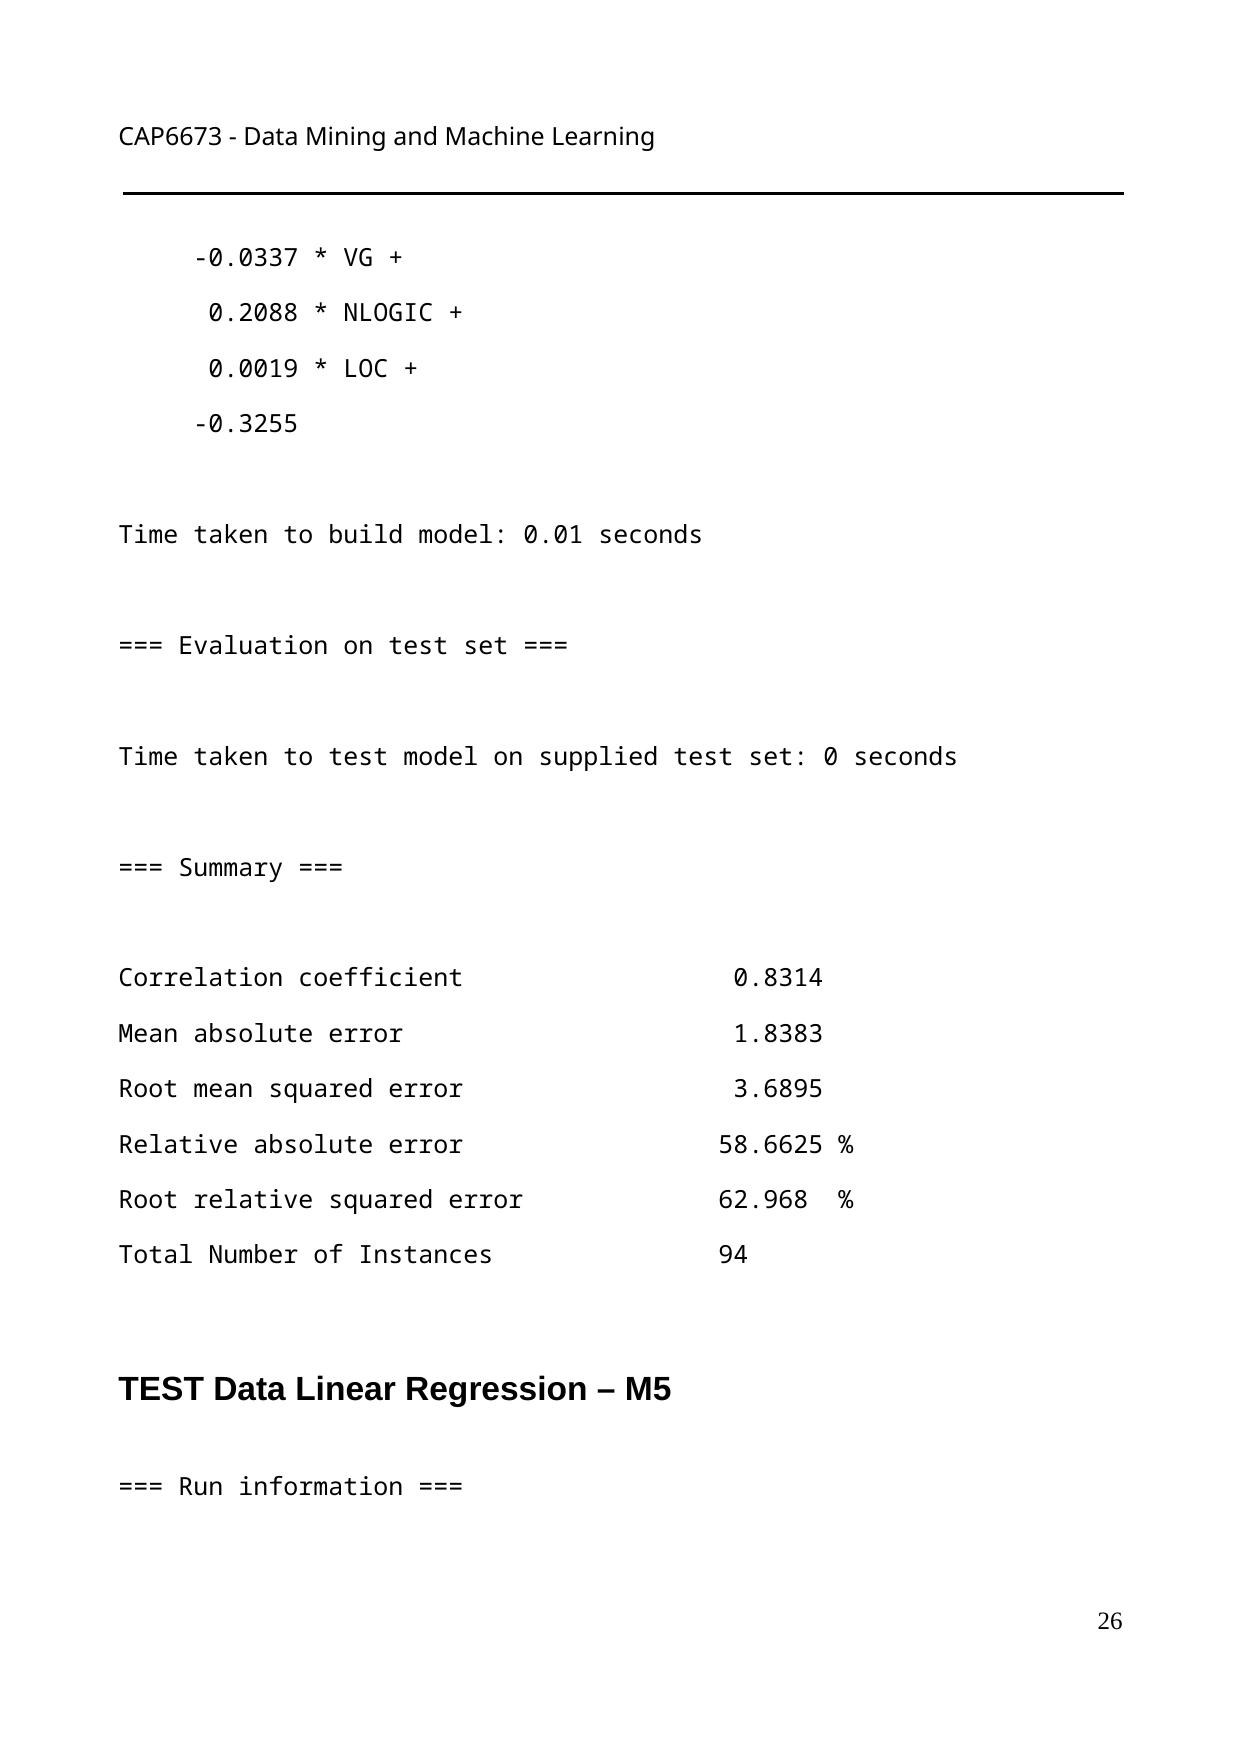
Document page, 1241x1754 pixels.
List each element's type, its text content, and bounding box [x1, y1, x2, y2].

text 0.2088 * NLOGIC + [118, 295, 1122, 329]
text Time taken to test model on supplied test set: 0 seconds [118, 738, 1122, 772]
text Root mean squared error 3.6895 [118, 1071, 1122, 1105]
text Time taken to build model: 0.01 seconds [118, 517, 1122, 551]
text === Run information === [118, 1469, 1122, 1503]
text -0.0337 * VG + [118, 240, 1122, 274]
text Correlation coefficient 0.8314 [118, 960, 1122, 994]
text Relative absolute error 58.6625 % [118, 1126, 1122, 1160]
text === Evaluation on test set === [118, 628, 1122, 662]
text Mean absolute error 1.8383 [118, 1016, 1122, 1049]
text Total Number of Instances 94 [118, 1237, 1122, 1271]
text 0.0019 * LOC + [118, 351, 1122, 384]
text -0.3255 [118, 406, 1122, 440]
text === Summary === [118, 849, 1122, 883]
subtitle TEST Data Linear Regression – M5 [118, 1369, 1122, 1407]
text Root relative squared error 62.968 % [118, 1182, 1122, 1216]
